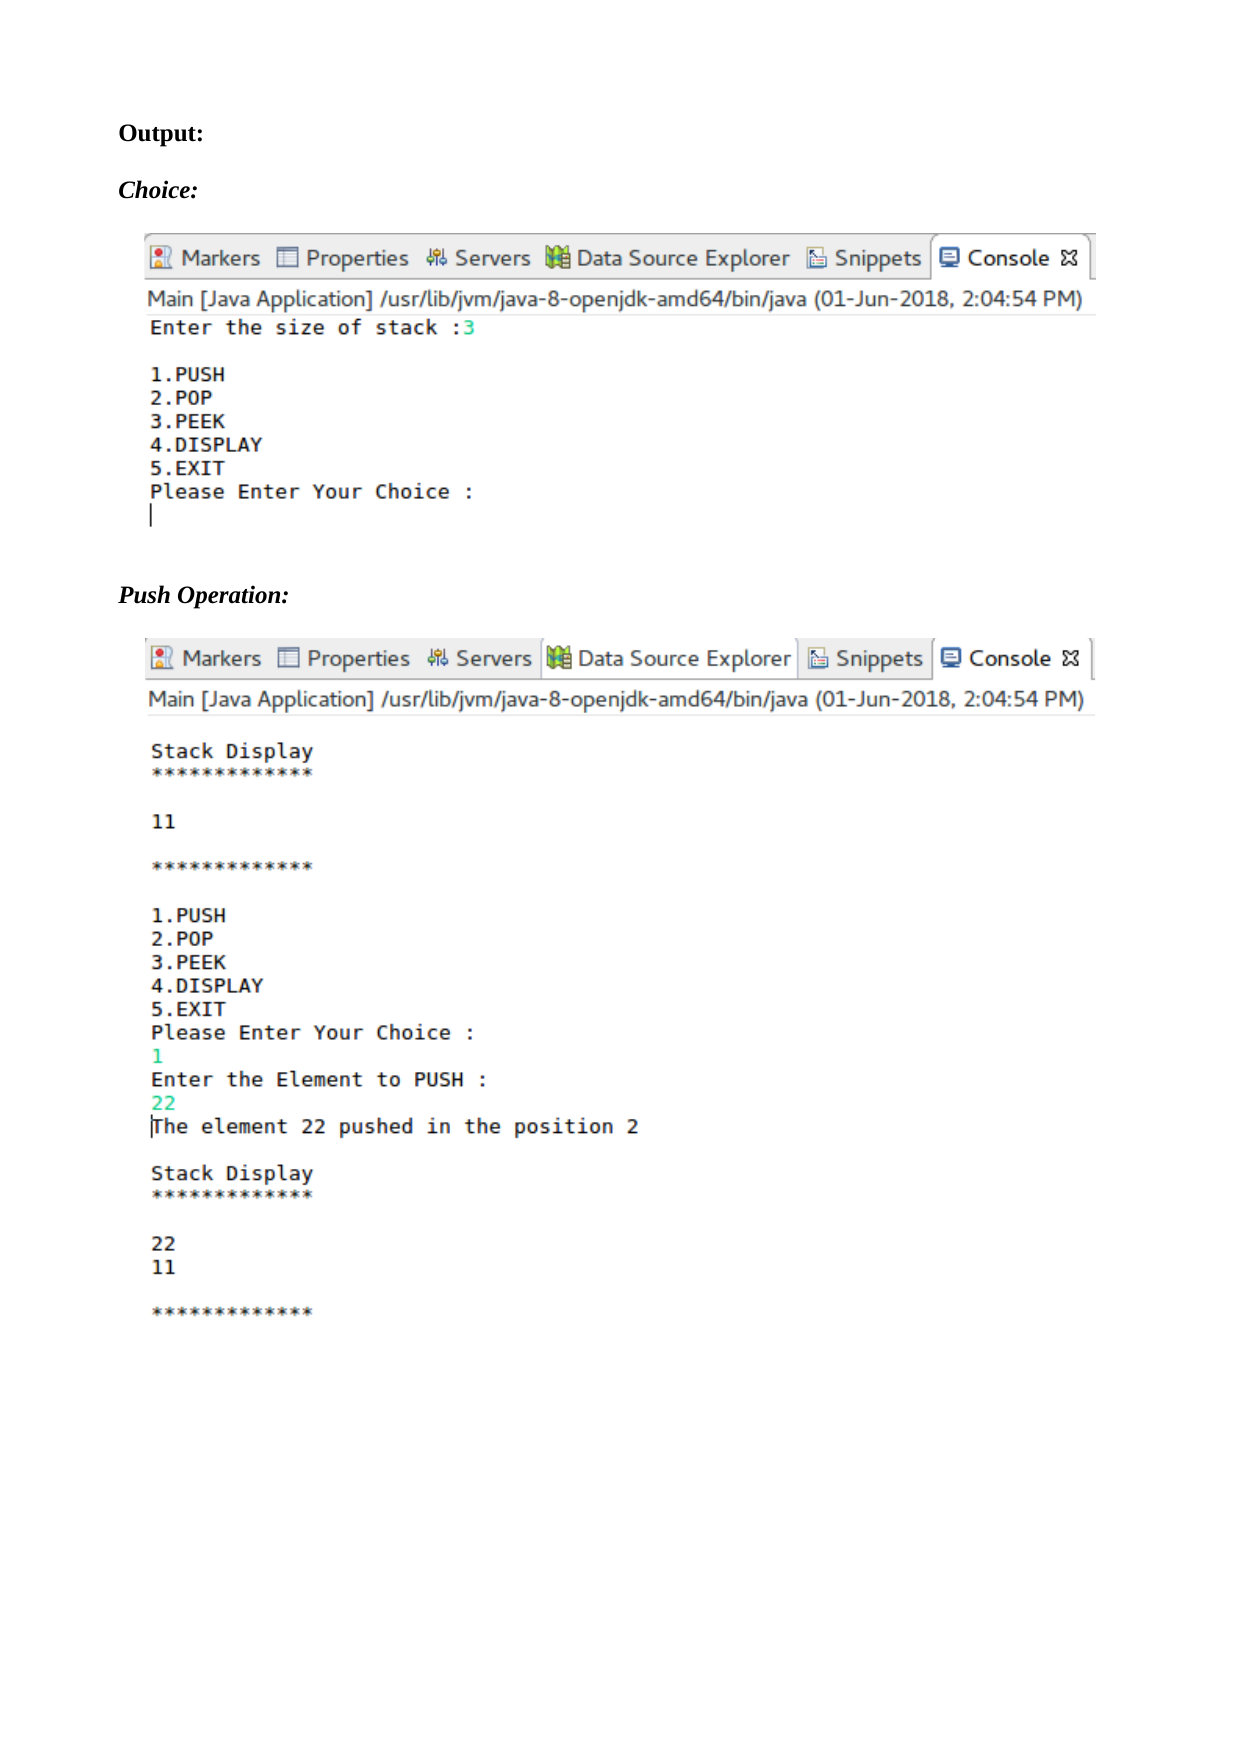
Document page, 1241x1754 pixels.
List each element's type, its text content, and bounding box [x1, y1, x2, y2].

text Output: [118, 118, 1122, 147]
picture [145, 638, 1096, 1329]
text Push Operation: [118, 581, 1122, 609]
text Choice: [118, 176, 1122, 204]
picture [144, 233, 1096, 552]
